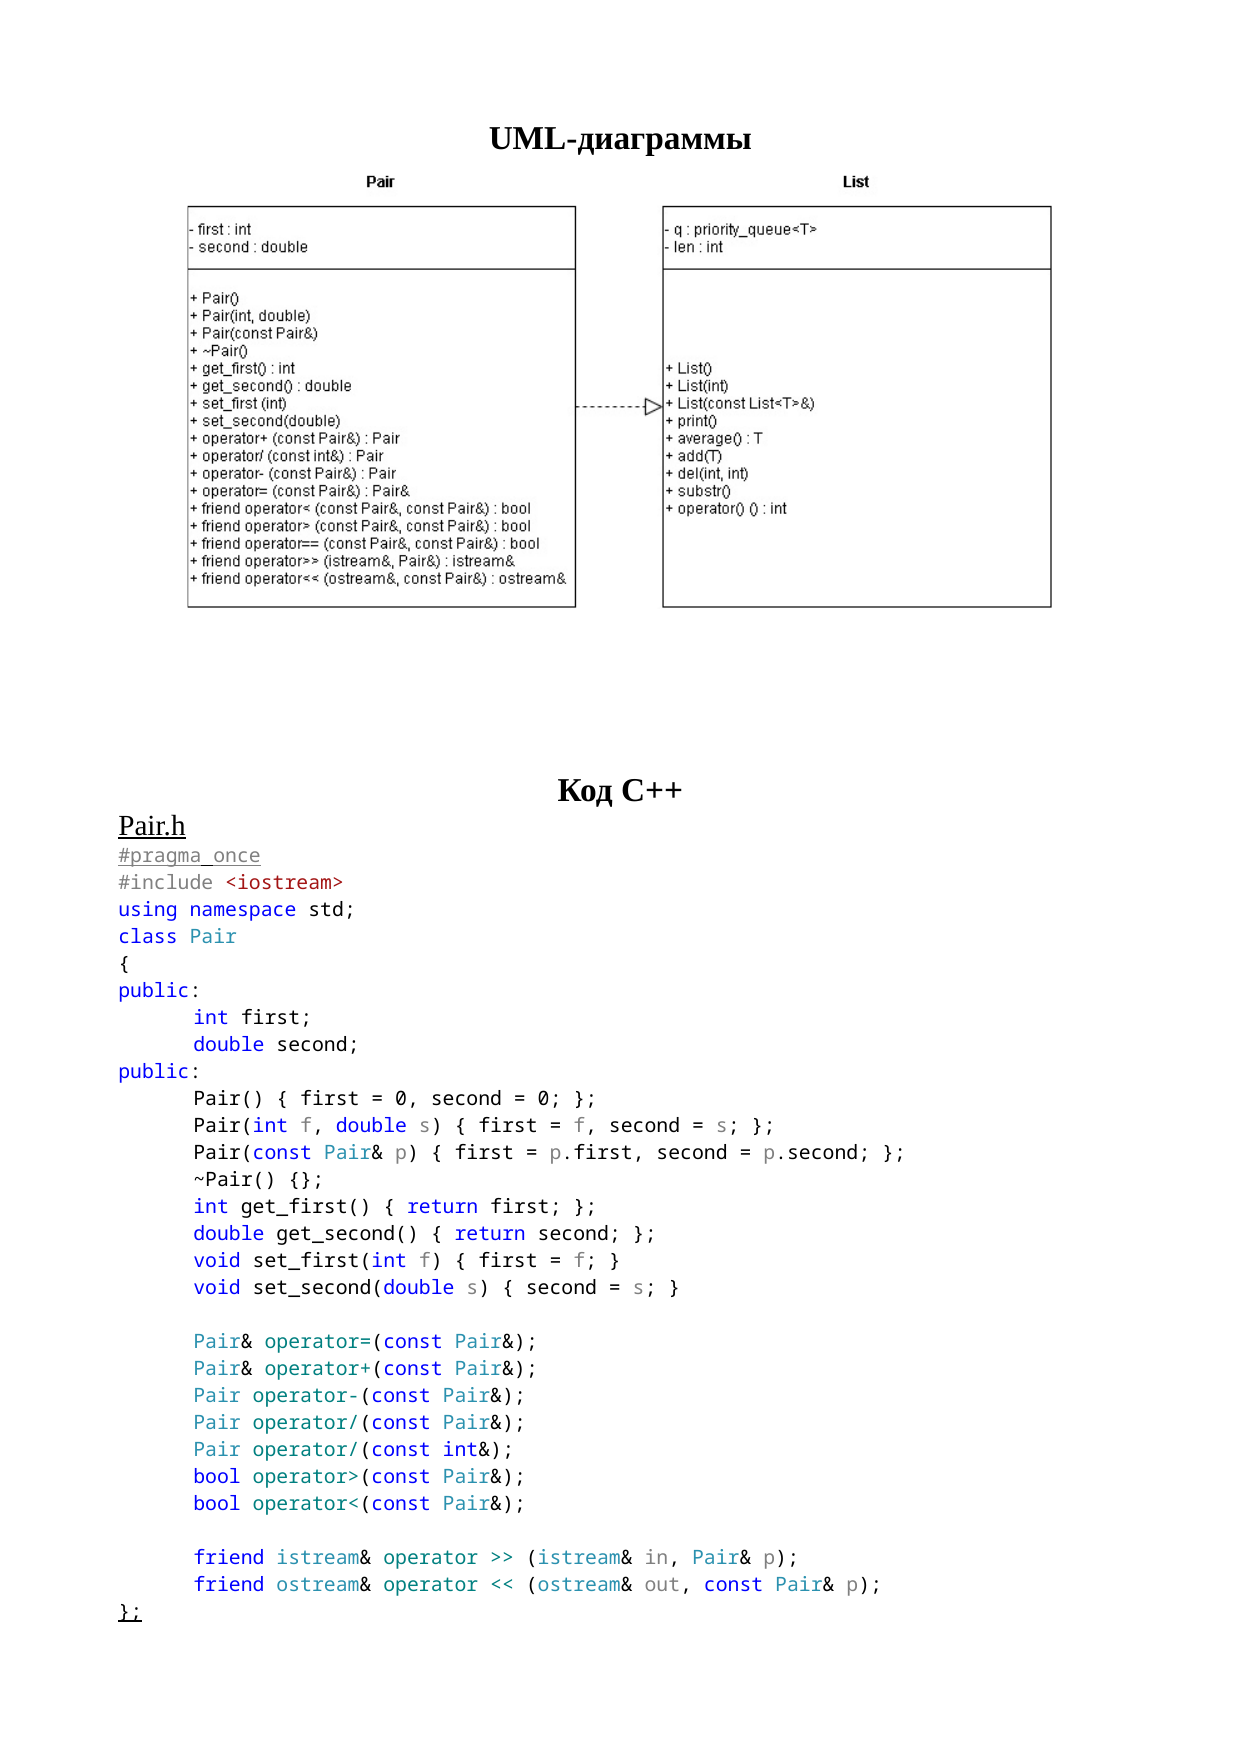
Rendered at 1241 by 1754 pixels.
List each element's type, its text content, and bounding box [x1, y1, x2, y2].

text double get_second() { return second; }; [118, 1219, 1122, 1246]
text { [118, 949, 1122, 977]
text }; [118, 1597, 1122, 1624]
text ~Pair() {}; [118, 1165, 1122, 1192]
text Pair& operator=(const Pair&); [118, 1327, 1122, 1354]
text int first; [118, 1003, 1122, 1031]
text UML-диаграммы [118, 118, 1122, 156]
text int get_first() { return first; }; [118, 1192, 1122, 1219]
text friend ostream& operator << (ostream& out, const Pair& p); [118, 1570, 1122, 1597]
text friend istream& operator >> (istream& in, Pair& p); [118, 1543, 1122, 1570]
text Pair operator/(const int&); [118, 1435, 1122, 1462]
text Pair(const Pair& p) { first = p.first, second = p.second; }; [118, 1138, 1122, 1165]
picture [187, 156, 1053, 609]
text #pragma once [118, 842, 1122, 869]
text Pair operator/(const Pair&); [118, 1408, 1122, 1435]
text Pair operator-(const Pair&); [118, 1381, 1122, 1408]
text bool operator>(const Pair&); [118, 1462, 1122, 1489]
text Pair.h [118, 808, 1122, 842]
text bool operator<(const Pair&); [118, 1489, 1122, 1516]
text Pair(int f, double s) { first = f, second = s; }; [118, 1111, 1122, 1138]
text Код C++ [118, 770, 1122, 808]
text using namespace std; [118, 896, 1122, 923]
text Pair& operator+(const Pair&); [118, 1354, 1122, 1381]
text #include <iostream> [118, 869, 1122, 896]
text Pair() { first = 0, second = 0; }; [118, 1084, 1122, 1111]
text public: [118, 1057, 1122, 1084]
text class Pair [118, 923, 1122, 949]
text void set_first(int f) { first = f; } [118, 1246, 1122, 1273]
text double second; [118, 1031, 1122, 1057]
text public: [118, 977, 1122, 1003]
text void set_second(double s) { second = s; } [118, 1273, 1122, 1300]
